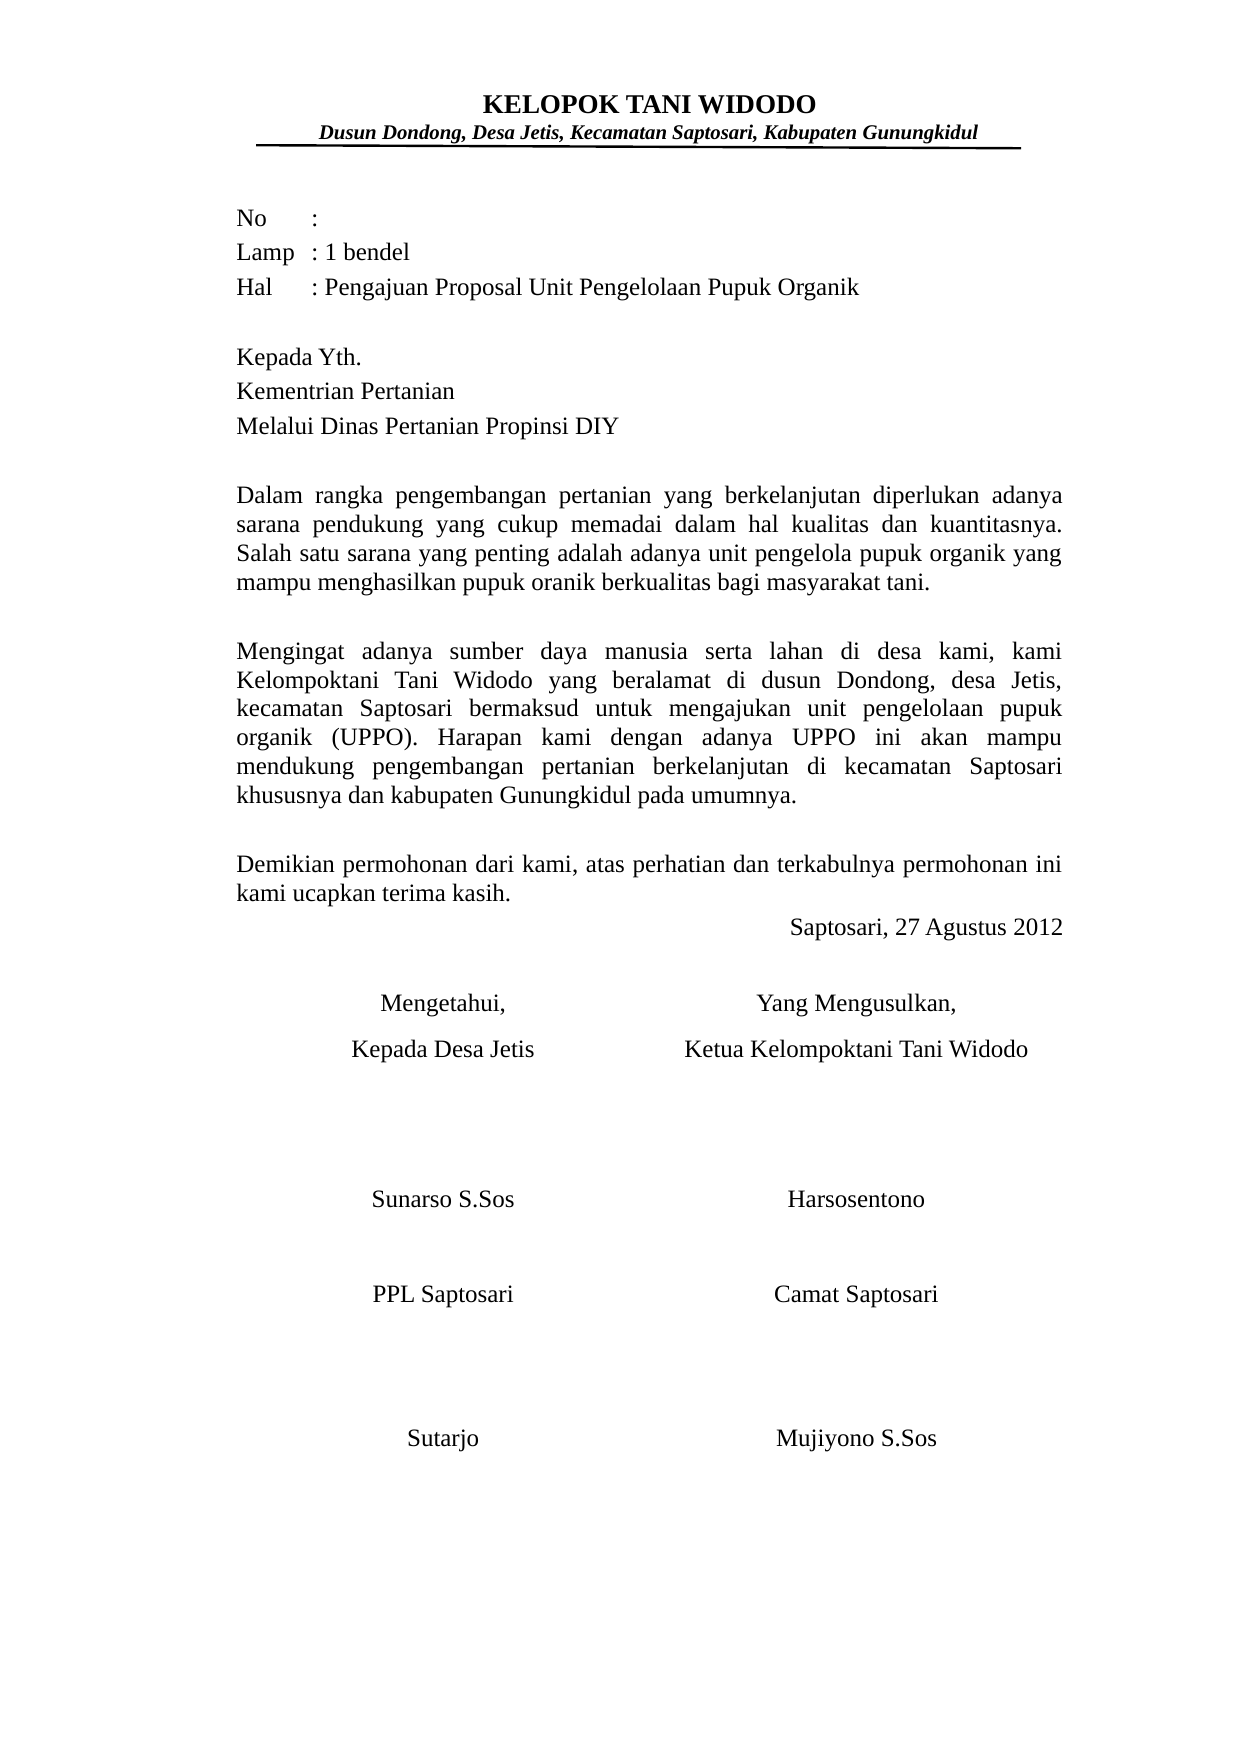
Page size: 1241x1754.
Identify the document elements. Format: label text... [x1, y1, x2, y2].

text Mengingat adanya sumber daya manusia serta lahan di desa kami, kami Kelompoktani Tani Widodo yang beralamat di dusun Dondong, desa Jetis, kecamatan Saptosari bermaksud untuk mengajukan unit pengelolaan pupuk organik (UPPO). Harapan kami dengan adanya UPPO ini akan mampu mendukung pengembangan pertanian berkelanjutan di kecamatan Saptosari khususnya dan kabupaten Gunungkidul pada umumnya. [236, 636, 1063, 808]
text Lamp : 1 bendel [236, 237, 1063, 266]
table_header Yang Mengusulkan, [650, 982, 1063, 1028]
text Melalui Dinas Pertanian Propinsi DIY [236, 411, 1063, 440]
text Hal : Pengajuan Proposal Unit Pengelolaan Pupuk Organik [236, 272, 1063, 301]
table_cell Camat Saptosari [650, 1224, 1063, 1319]
text Demikian permohonan dari kami, atas perhatian dan terkabulnya permohonan ini kami ucapkan terima kasih. [236, 849, 1063, 907]
table_cell Sunarso S.Sos [236, 1074, 649, 1224]
table_cell Kepada Desa Jetis [236, 1028, 649, 1074]
text No : [236, 203, 1063, 232]
text Kepada Yth. [236, 342, 1063, 370]
table_header Mengetahui, [236, 982, 649, 1028]
text Kementrian Pertanian [236, 376, 1063, 405]
table_cell Ketua Kelompoktani Tani Widodo [650, 1028, 1063, 1074]
table_cell Mujiyono S.Sos [650, 1320, 1063, 1464]
text Dalam rangka pengembangan pertanian yang berkelanjutan diperlukan adanya sarana pendukung yang cukup memadai dalam hal kualitas dan kuantitasnya. Salah satu sarana yang penting adalah adanya unit pengelola pupuk organik yang mampu menghasilkan pupuk oranik berkualitas bagi masyarakat tani. [236, 480, 1063, 595]
table_cell Harsosentono [650, 1074, 1063, 1224]
table_cell PPL Saptosari [236, 1224, 649, 1319]
text Saptosari, 27 Agustus 2012 [236, 912, 1063, 941]
table_cell Sutarjo [236, 1320, 649, 1464]
